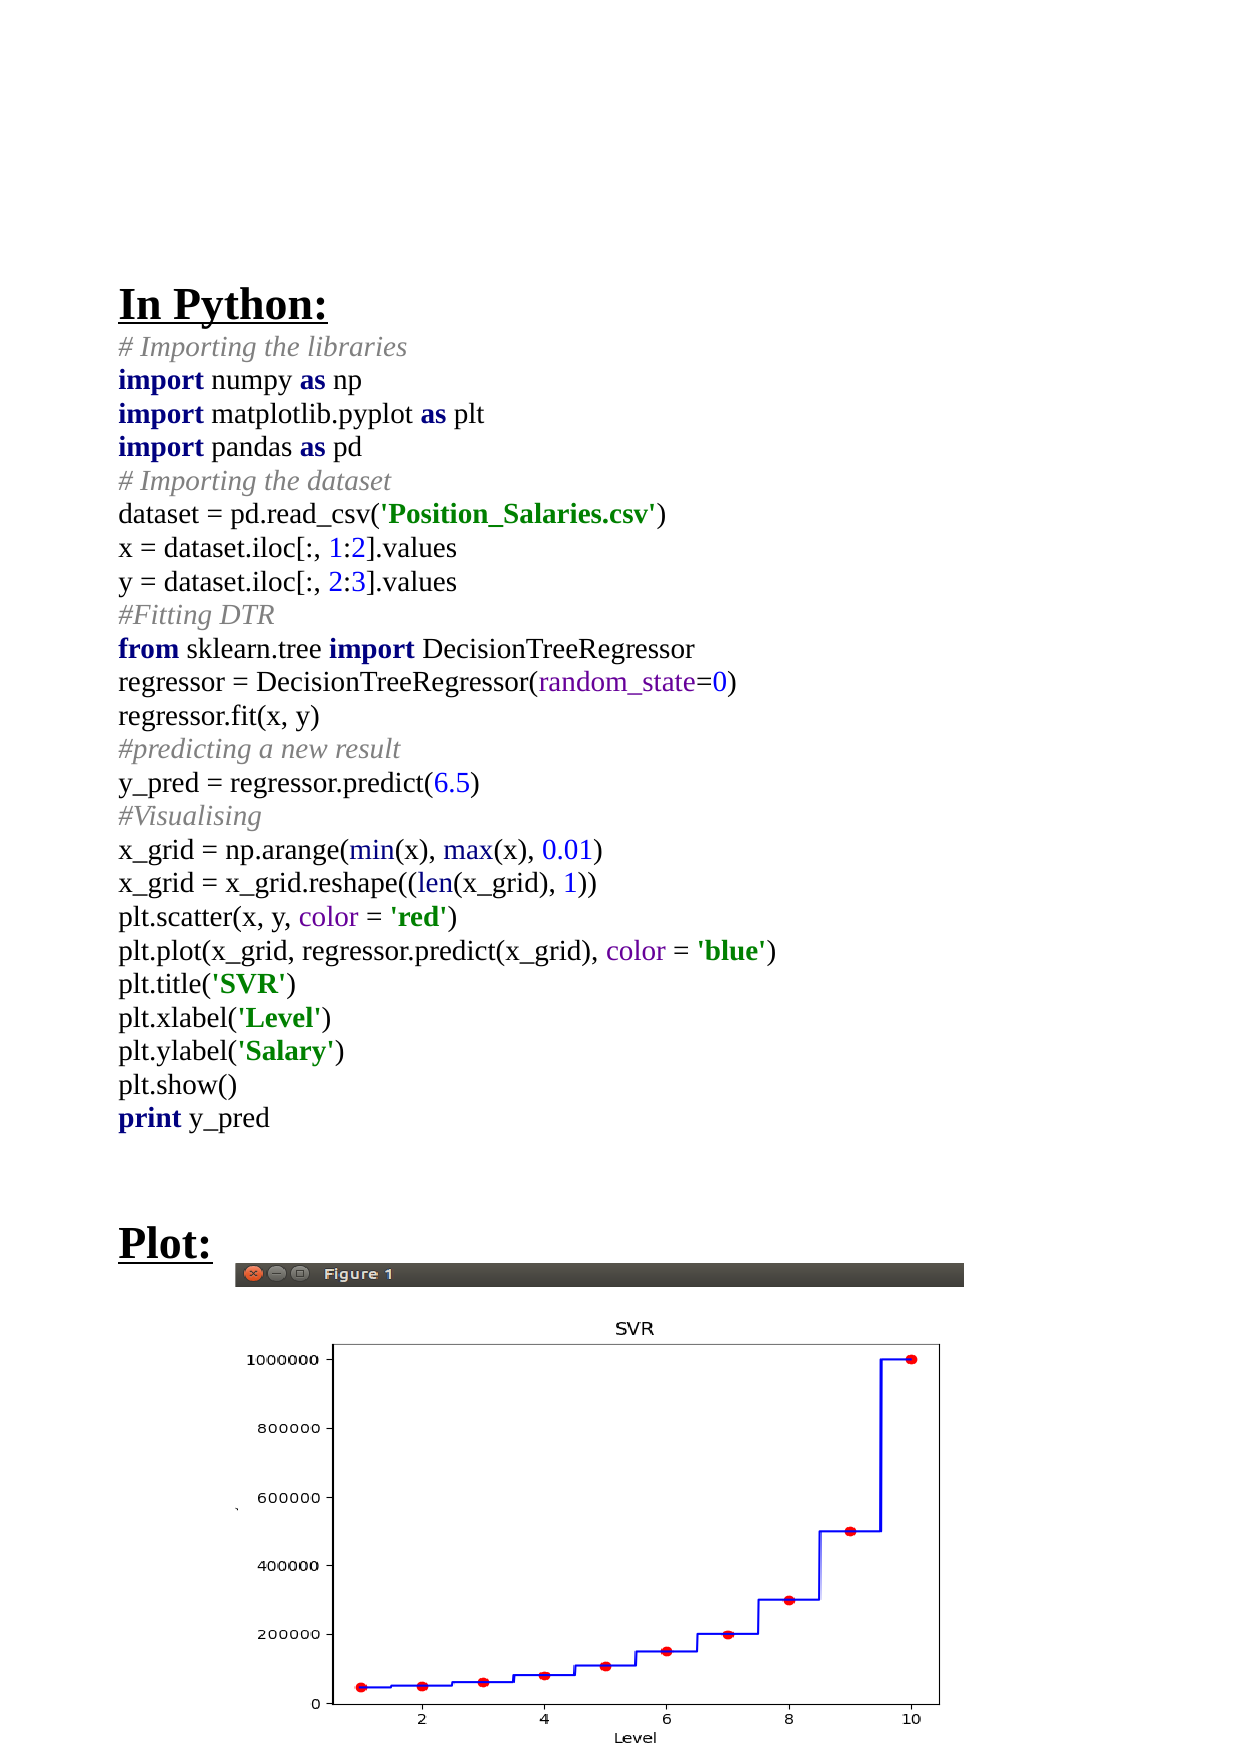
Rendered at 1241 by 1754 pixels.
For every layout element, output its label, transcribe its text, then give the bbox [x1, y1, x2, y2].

text dataset = pd.read_csv('Position_Salaries.csv') [118, 497, 1122, 530]
text #Visualising [118, 798, 1122, 832]
text regressor.fit(x, y) [118, 698, 1122, 731]
text import pandas as pd [118, 429, 1122, 463]
text Plot: [118, 1216, 1122, 1269]
text regressor = DecisionTreeRegressor(random_state=0) [118, 664, 1122, 698]
text from sklearn.tree import DecisionTreeRegressor [118, 631, 1122, 664]
text y_pred = regressor.predict(6.5) [118, 765, 1122, 798]
text plt.ylabel('Salary') [118, 1033, 1122, 1067]
text # Importing the libraries [118, 329, 1122, 362]
text #Fitting DTR [118, 597, 1122, 631]
text x = dataset.iloc[:, 1:2].values [118, 530, 1122, 564]
text #predicting a new result [118, 731, 1122, 765]
text plt.xlabel('Level') [118, 1000, 1122, 1033]
text x_grid = x_grid.reshape((len(x_grid), 1)) [118, 866, 1122, 899]
text plt.scatter(x, y, color = 'red') [118, 899, 1122, 933]
text import matplotlib.pyplot as plt [118, 396, 1122, 429]
text plt.title('SVR') [118, 966, 1122, 1000]
text # Importing the dataset [118, 463, 1122, 497]
text import numpy as np [118, 362, 1122, 396]
text plt.plot(x_grid, regressor.predict(x_grid), color = 'blue') [118, 933, 1122, 966]
text print y_pred [118, 1100, 1122, 1134]
text In Python: [118, 276, 1122, 329]
text y = dataset.iloc[:, 2:3].values [118, 564, 1122, 597]
text plt.show() [118, 1067, 1122, 1100]
text x_grid = np.arange(min(x), max(x), 0.01) [118, 832, 1122, 866]
